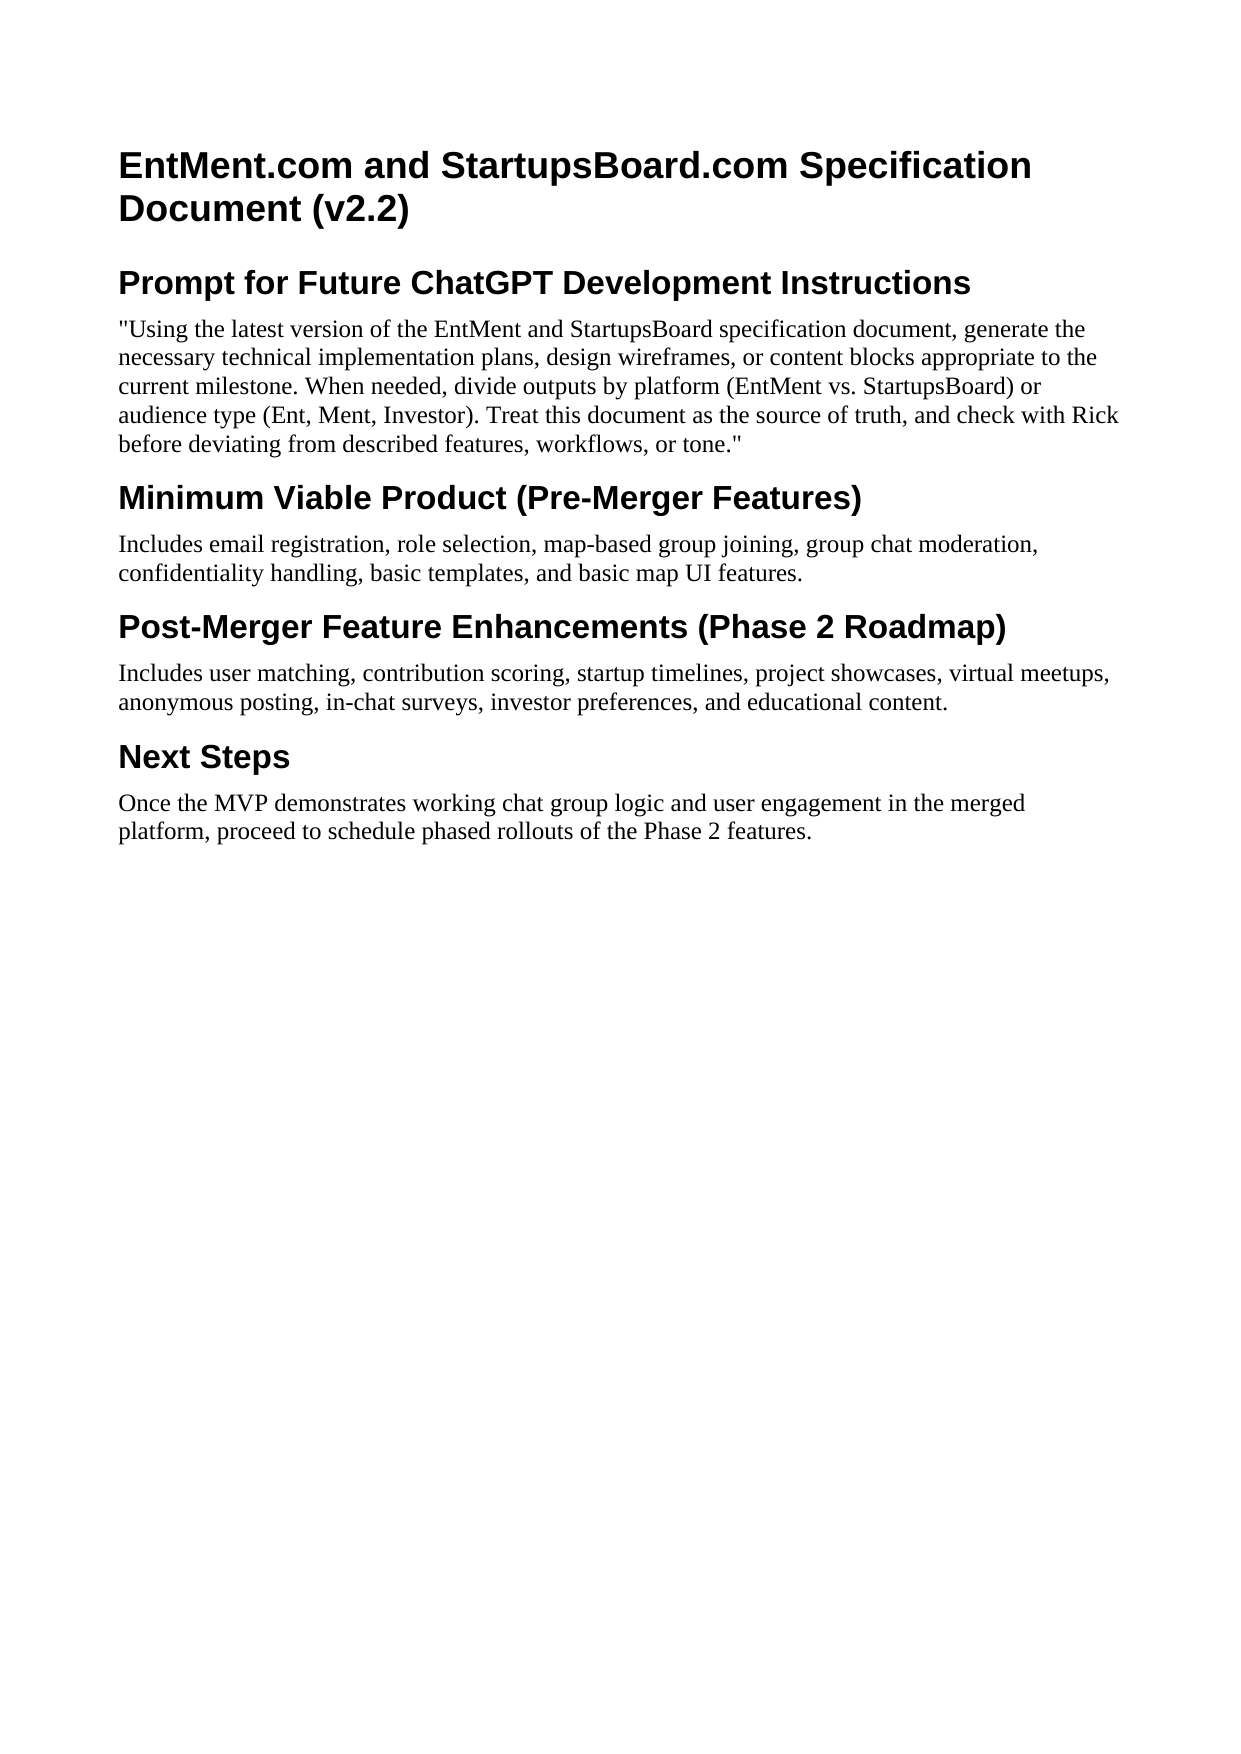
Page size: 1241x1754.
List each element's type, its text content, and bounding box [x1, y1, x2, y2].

subtitle Minimum Viable Product (Pre-Merger Features) [118, 319, 1122, 348]
subtitle Prompt for Future ChatGPT Development Instructions [118, 147, 1122, 176]
subtitle EntMent.com and StartupsBoard.com Specification Document (v2.2) [118, 118, 1122, 147]
text "Using the latest version of the EntMent and StartupsBoard specification document, generate the necessary technical implementation plans, design wireframes, or content blocks appropriate to the current milestone. When needed, divide outputs by platform (EntMent vs. StartupsBoard) or audience type (Ent, Ment, Investor). Treat this document as the source of truth, and check with Rick before deviating from described features, workflows, or tone." [118, 176, 1122, 319]
subtitle Post-Merger Feature Enhancements (Phase 2 Roadmap) [118, 406, 1122, 434]
text Includes email registration, role selection, map-based group joining, group chat moderation, confidentiality handling, basic templates, and basic map UI features. [118, 348, 1122, 406]
text Includes user matching, contribution scoring, startup timelines, project showcases, virtual meetups, anonymous posting, in-chat surveys, investor preferences, and educational content. [118, 434, 1122, 492]
text Once the MVP demonstrates working chat group logic and user engagement in the merged platform, proceed to schedule phased rollouts of the Phase 2 features. [118, 521, 1122, 578]
subtitle Next Steps [118, 492, 1122, 521]
